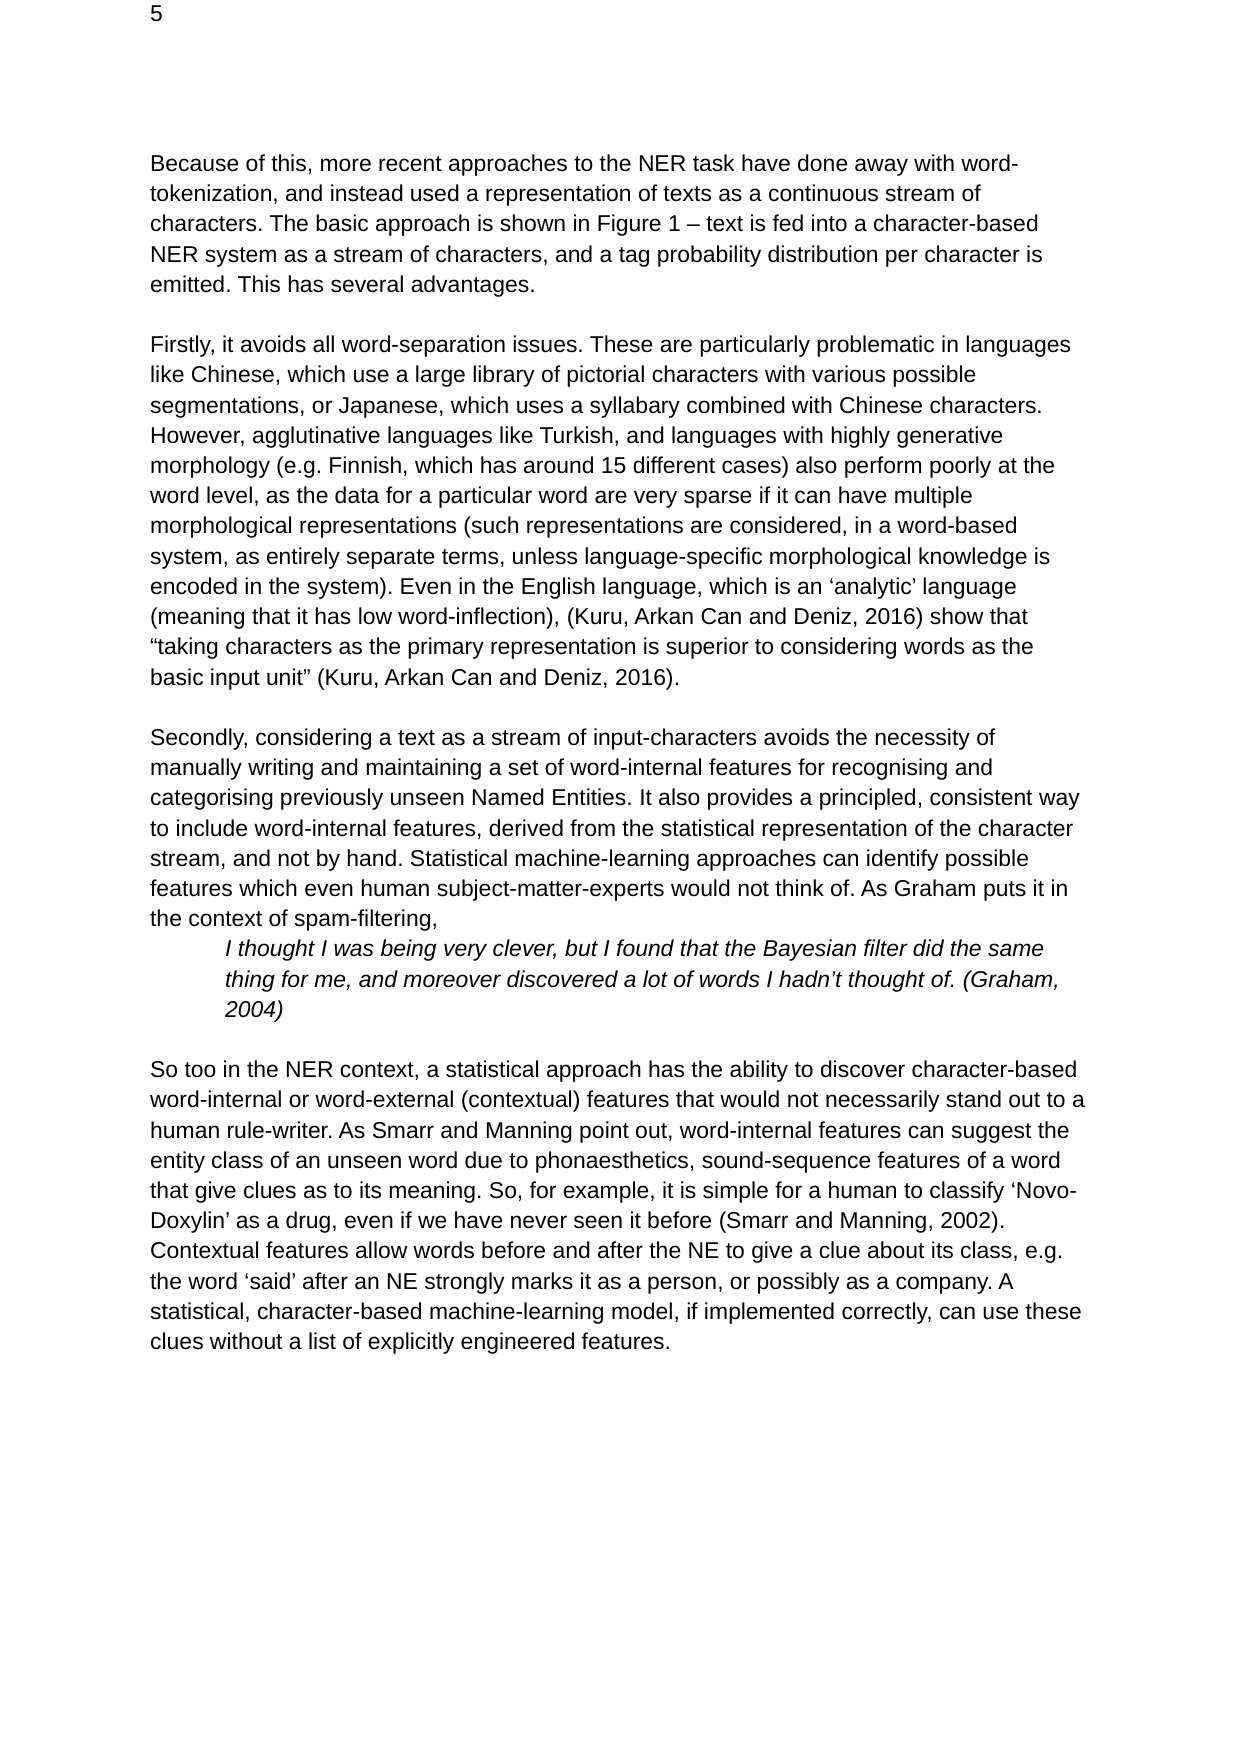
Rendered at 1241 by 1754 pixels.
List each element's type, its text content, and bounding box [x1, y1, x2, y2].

text Because of this, more recent approaches to the NER task have done away with word-tokenization, and instead used a representation of texts as a continuous stream of characters. The basic approach is shown in Figure 1 – text is fed into a character-based NER system as a stream of characters, and a tag probability distribution per character is emitted. This has several advantages. [150, 150, 1090, 297]
text Secondly, considering a text as a stream of input-characters avoids the necessity of manually writing and maintaining a set of word-internal features for recognising and categorising previously unseen Named Entities. It also provides a principled, consistent way to include word-internal features, derived from the statistical representation of the character stream, and not by hand. Statistical machine-learning approaches can identify possible features which even human subject-matter-experts would not think of. As Graham puts it in the context of spam-filtering, [150, 724, 1090, 932]
text So too in the NER context, a statistical approach has the ability to discover character-based word-internal or word-external (contextual) features that would not necessarily stand out to a human rule-writer. As Smarr and Manning point out, word-internal features can suggest the entity class of an unseen word due to phonaesthetics, sound-sequence features of a word that give clues as to its meaning. So, for example, it is simple for a human to classify ‘Novo-Doxylin’ as a drug, even if we have never seen it before (Smarr and Manning, 2002)⁠. Contextual features allow words before and after the NE to give a clue about its class, e.g. the word ‘said’ after an NE strongly marks it as a person, or possibly as a company. A statistical, character-based machine-learning model, if implemented correctly, can use these clues without a list of explicitly engineered features. [150, 1056, 1090, 1354]
text Firstly, it avoids all word-separation issues. These are particularly problematic in languages like Chinese, which use a large library of pictorial characters with various possible segmentations, or Japanese, which uses a syllabary combined with Chinese characters. However, agglutinative languages like Turkish, and languages with highly generative morphology (e.g. Finnish, which has around 15 different cases) also perform poorly at the word level, as the data for a particular word are very sparse if it can have multiple morphological representations (such representations are considered, in a word-based system, as entirely separate terms, unless language-specific morphological knowledge is encoded in the system). Even in the English language, which is an ‘analytic’ language (meaning that it has low word-inflection), (Kuru, Arkan Can and Deniz, 2016)⁠ show that “taking characters as the primary representation is superior to considering words as the basic input unit” (Kuru, Arkan Can and Deniz, 2016)⁠. [150, 331, 1090, 690]
text I thought I was being very clever, but I found that the Bayesian filter did the same thing for me, and moreover discovered a lot of words I hadn’t thought of. (Graham, 2004)⁠ [225, 935, 1090, 1022]
